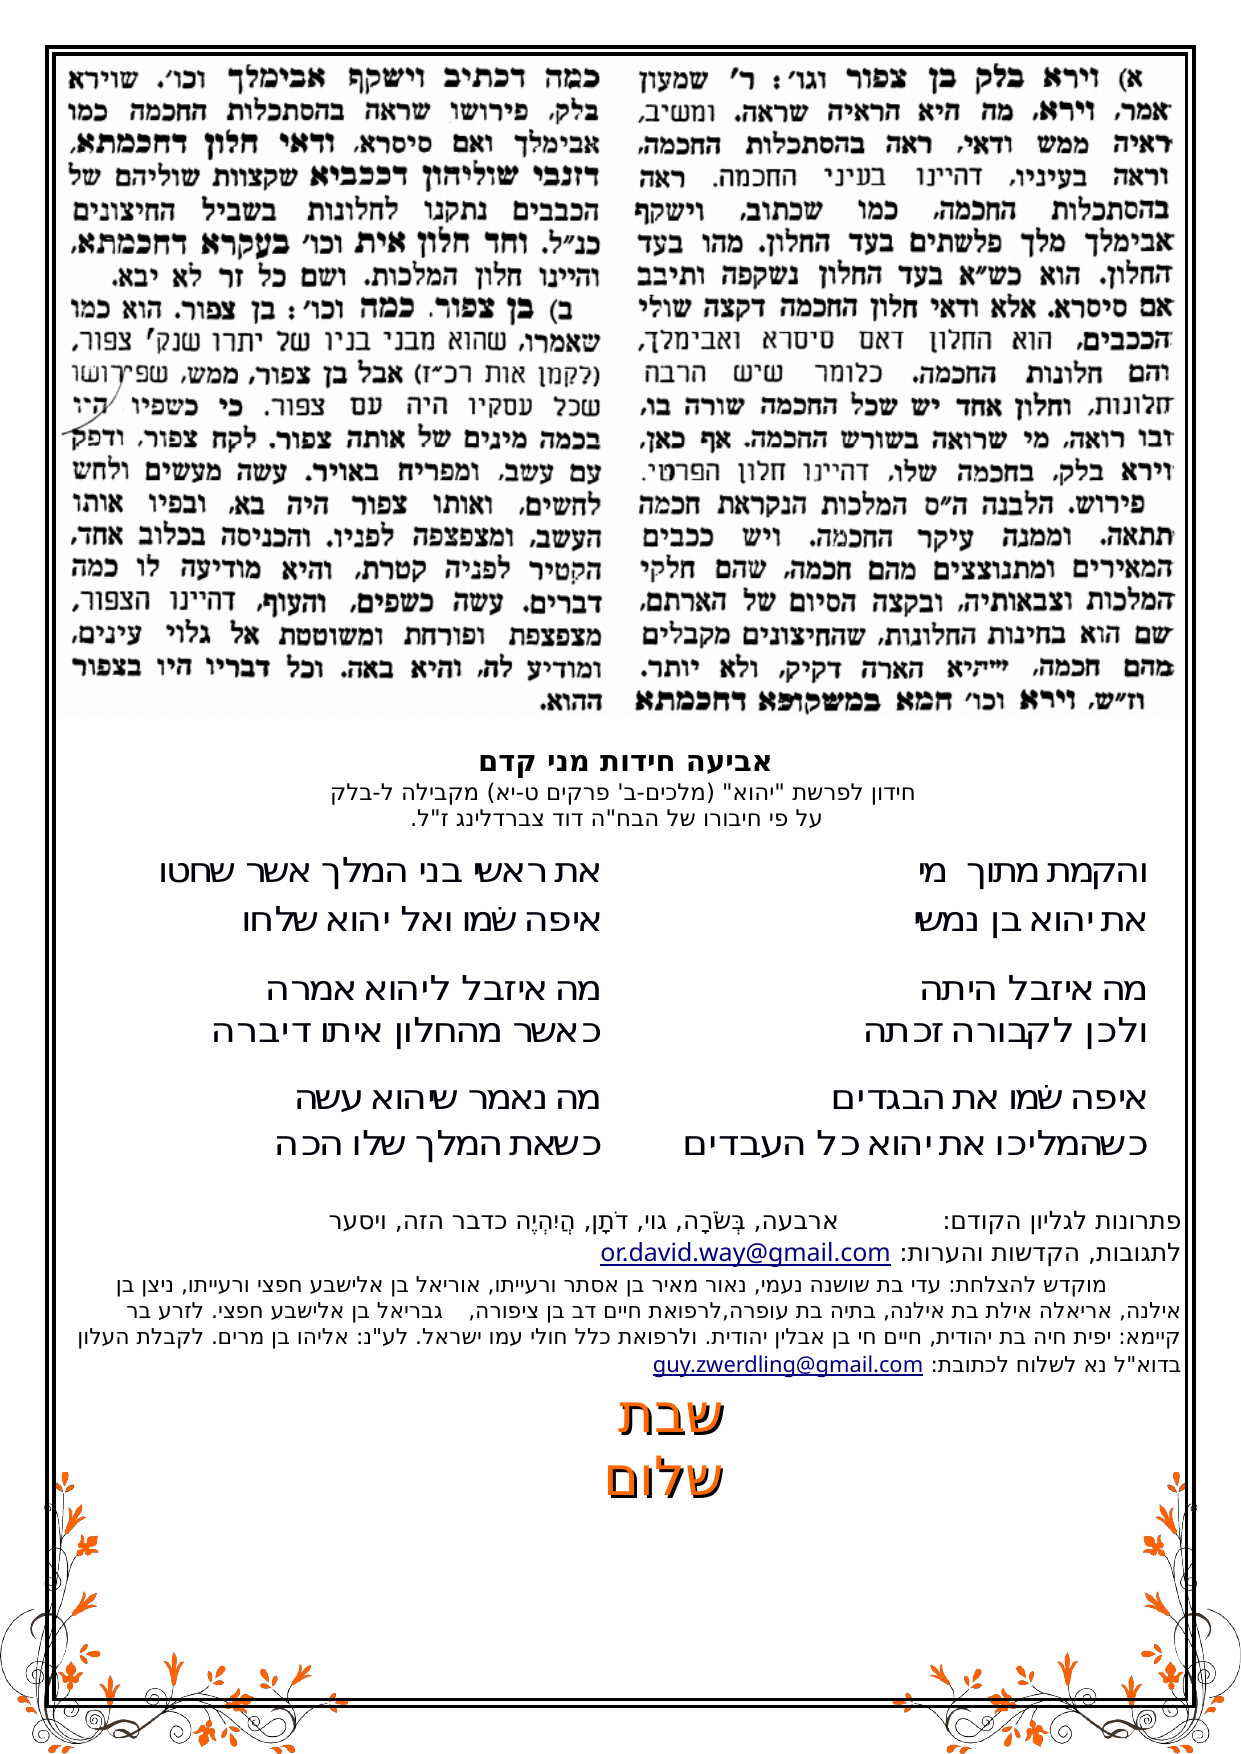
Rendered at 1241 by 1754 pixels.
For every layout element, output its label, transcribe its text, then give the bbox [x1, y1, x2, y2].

picture [49, 1472, 349, 1705]
picture [56, 1472, 349, 1698]
list פתרונות לגליון הקודם: ארבעה, בְּשֹׂרָה, גוי, דֹתָן, הֲיִהְיֶה כדבר הזה, ויסער [59, 1206, 1182, 1235]
list מוקדש להצלחת: עדי בת שושנה נעמי, נאור מאיר בן אסתר ורעייתו, אוריאל בן אלישבע חפצי ורעייתו, ניצן בן אילנה, אריאלה אילת בת אילנה, בתיה בת עופרה,לרפואת חיים דב בן ציפורה, גבריאל בן אלישבע חפצי. לזרע בר קיימא: יפית חיה בת יהודית, חיים חי בן אבלין יהודית. ולרפואת כלל חולי עמו ישראל. לע"נ: אליהו בן מרים. לקבלת העלון בדוא"ל נא לשלוח לכתובת: guy.zwerdling@gmail.com [59, 1269, 1182, 1379]
picture [892, 1472, 1241, 1754]
picture [892, 1472, 1192, 1705]
list על פי חיבורו של הבח"ה דוד צברדלינג ז"ל. [59, 805, 1182, 832]
list לתגובות, הקדשות והערות: or.david.way@gmail.com [59, 1235, 1182, 1269]
picture [58, 58, 1182, 716]
picture [892, 1472, 1185, 1698]
picture [0, 1472, 349, 1754]
list אביעה חידות מני קדם [59, 745, 1182, 779]
text חידון לפרשת "יהוא" (מלכים-ב' פרקים ט-יא) מקבילה ל-בלק [59, 779, 1185, 805]
